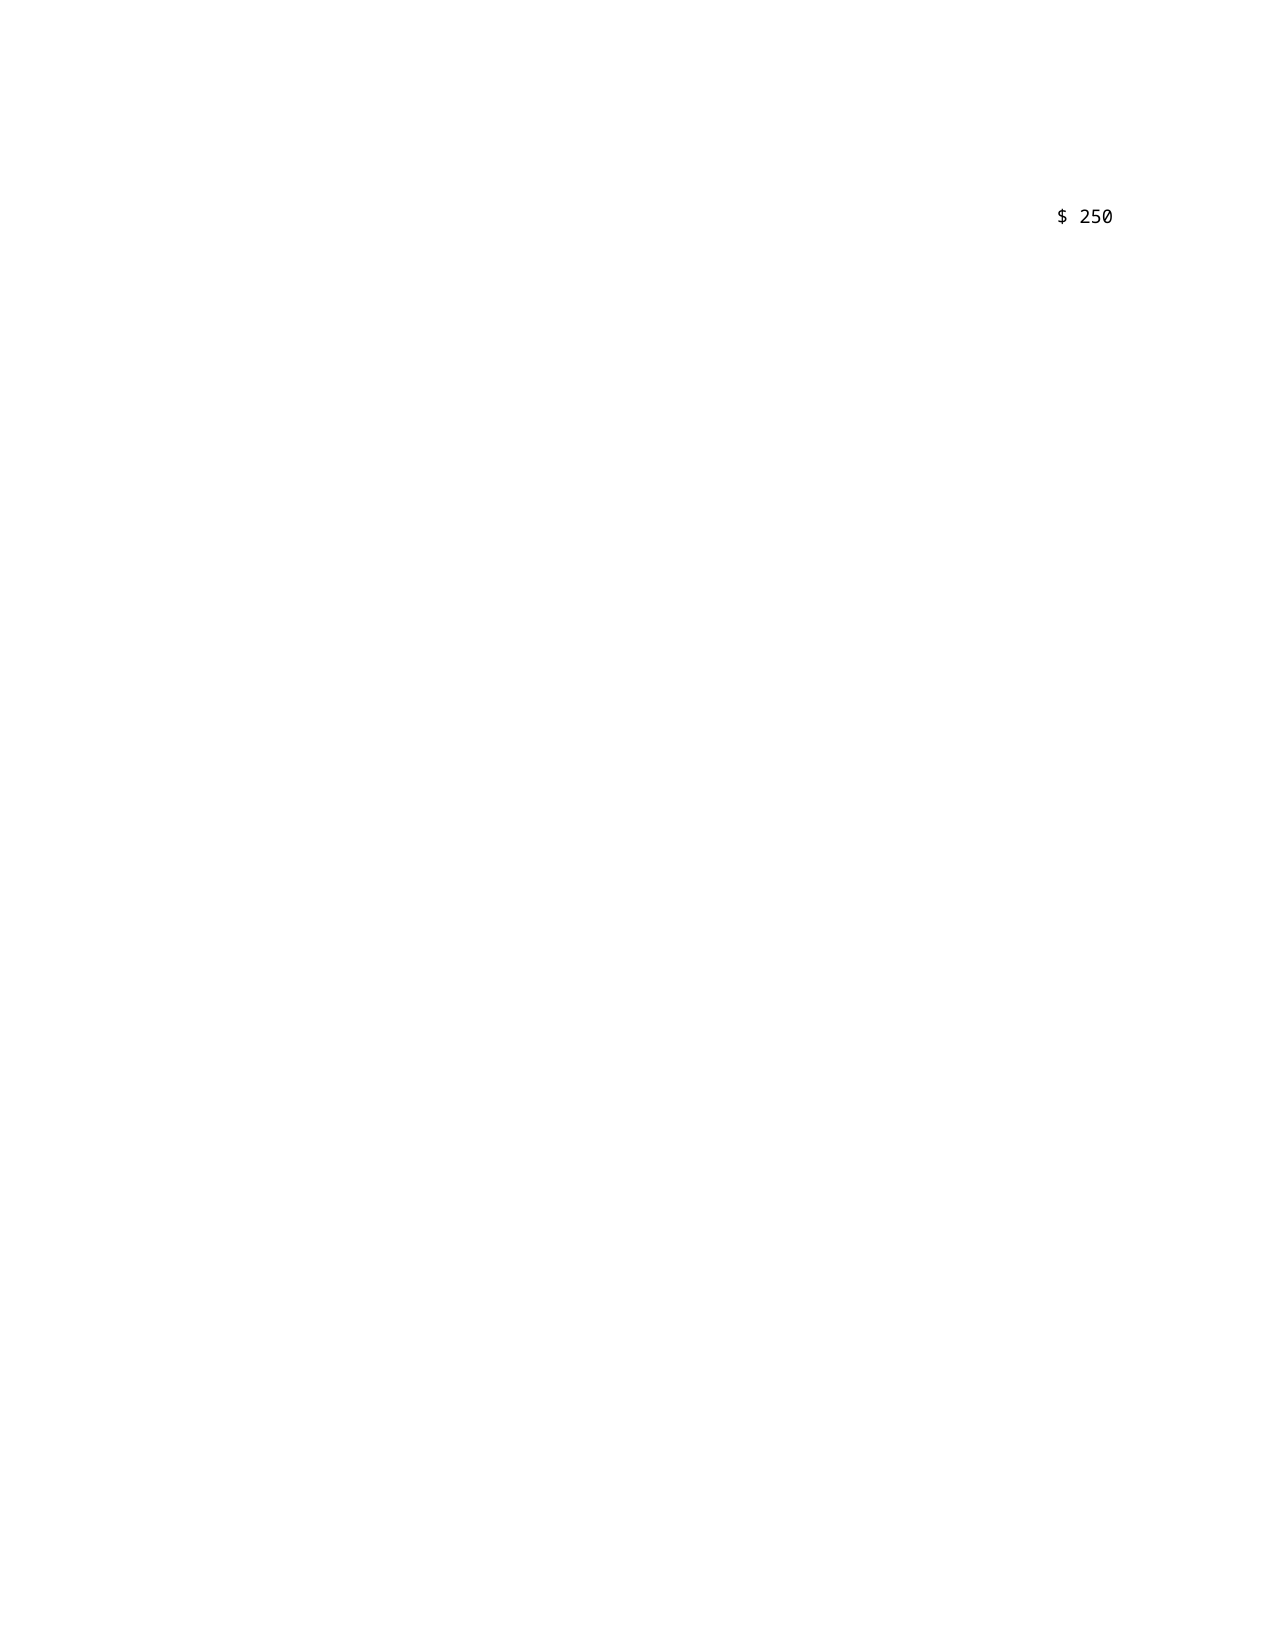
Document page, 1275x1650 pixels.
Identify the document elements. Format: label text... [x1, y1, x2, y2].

text $ 250 [118, 204, 1252, 229]
